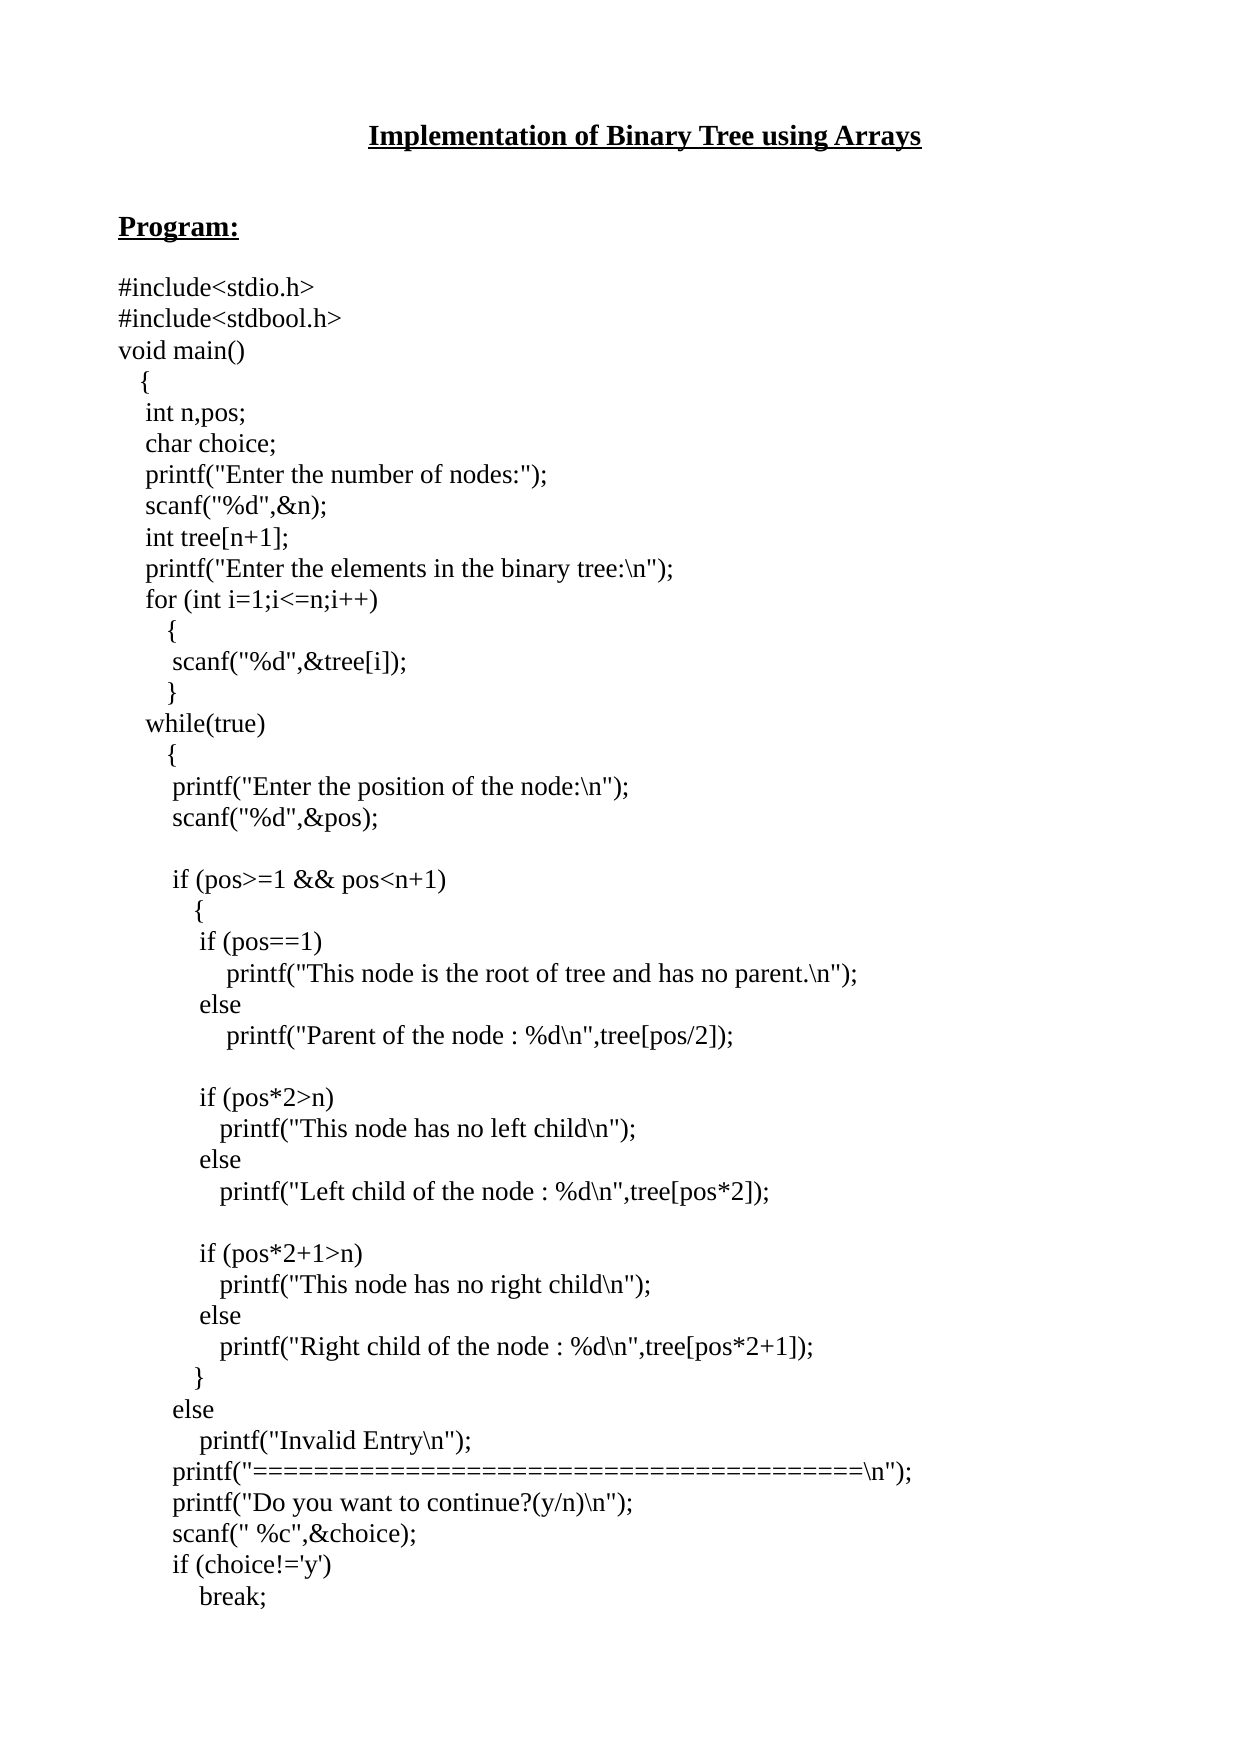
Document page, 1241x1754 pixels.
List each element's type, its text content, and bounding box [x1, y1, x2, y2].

text if (pos*2>n) [118, 1081, 1122, 1112]
text if (pos*2+1>n) [118, 1237, 1122, 1268]
text printf("This node has no right child\n"); [118, 1268, 1122, 1299]
text { [118, 894, 1122, 926]
text else [118, 1143, 1122, 1175]
text break; [118, 1579, 1122, 1611]
text void main() [118, 334, 1122, 365]
text printf("Enter the number of nodes:"); [118, 458, 1122, 489]
text char choice; [118, 427, 1122, 458]
text #include<stdbool.h> [118, 303, 1122, 334]
text while(true) [118, 707, 1122, 739]
text int tree[n+1]; [118, 521, 1122, 552]
text scanf("%d",&pos); [118, 801, 1122, 832]
text printf("Left child of the node : %d\n",tree[pos*2]); [118, 1175, 1122, 1206]
text else [118, 988, 1122, 1019]
text } [118, 676, 1122, 707]
text printf("This node is the root of tree and has no parent.\n"); [118, 957, 1122, 988]
text printf("Parent of the node : %d\n",tree[pos/2]); [118, 1019, 1122, 1050]
text { [118, 614, 1122, 645]
text Program: [118, 209, 1122, 243]
text scanf("%d",&n); [118, 489, 1122, 521]
text scanf("%d",&tree[i]); [118, 645, 1122, 676]
text for (int i=1;i<=n;i++) [118, 583, 1122, 614]
text printf("Enter the position of the node:\n"); [118, 770, 1122, 801]
text printf("This node has no left child\n"); [118, 1112, 1122, 1143]
text if (pos>=1 && pos<n+1) [118, 863, 1122, 894]
text else [118, 1393, 1122, 1424]
text } [118, 1362, 1122, 1393]
text { [118, 365, 1122, 396]
text { [118, 739, 1122, 770]
text printf("========================================\n"); [118, 1455, 1122, 1486]
text Implementation of Binary Tree using Arrays [118, 118, 1122, 152]
text printf("Enter the elements in the binary tree:\n"); [118, 552, 1122, 583]
text printf("Do you want to continue?(y/n)\n"); [118, 1486, 1122, 1517]
text int n,pos; [118, 396, 1122, 427]
text printf("Invalid Entry\n"); [118, 1424, 1122, 1455]
text #include<stdio.h> [118, 271, 1122, 303]
text scanf(" %c",&choice); [118, 1517, 1122, 1548]
text if (pos==1) [118, 926, 1122, 957]
text if (choice!='y') [118, 1548, 1122, 1579]
text else [118, 1299, 1122, 1330]
text printf("Right child of the node : %d\n",tree[pos*2+1]); [118, 1330, 1122, 1362]
